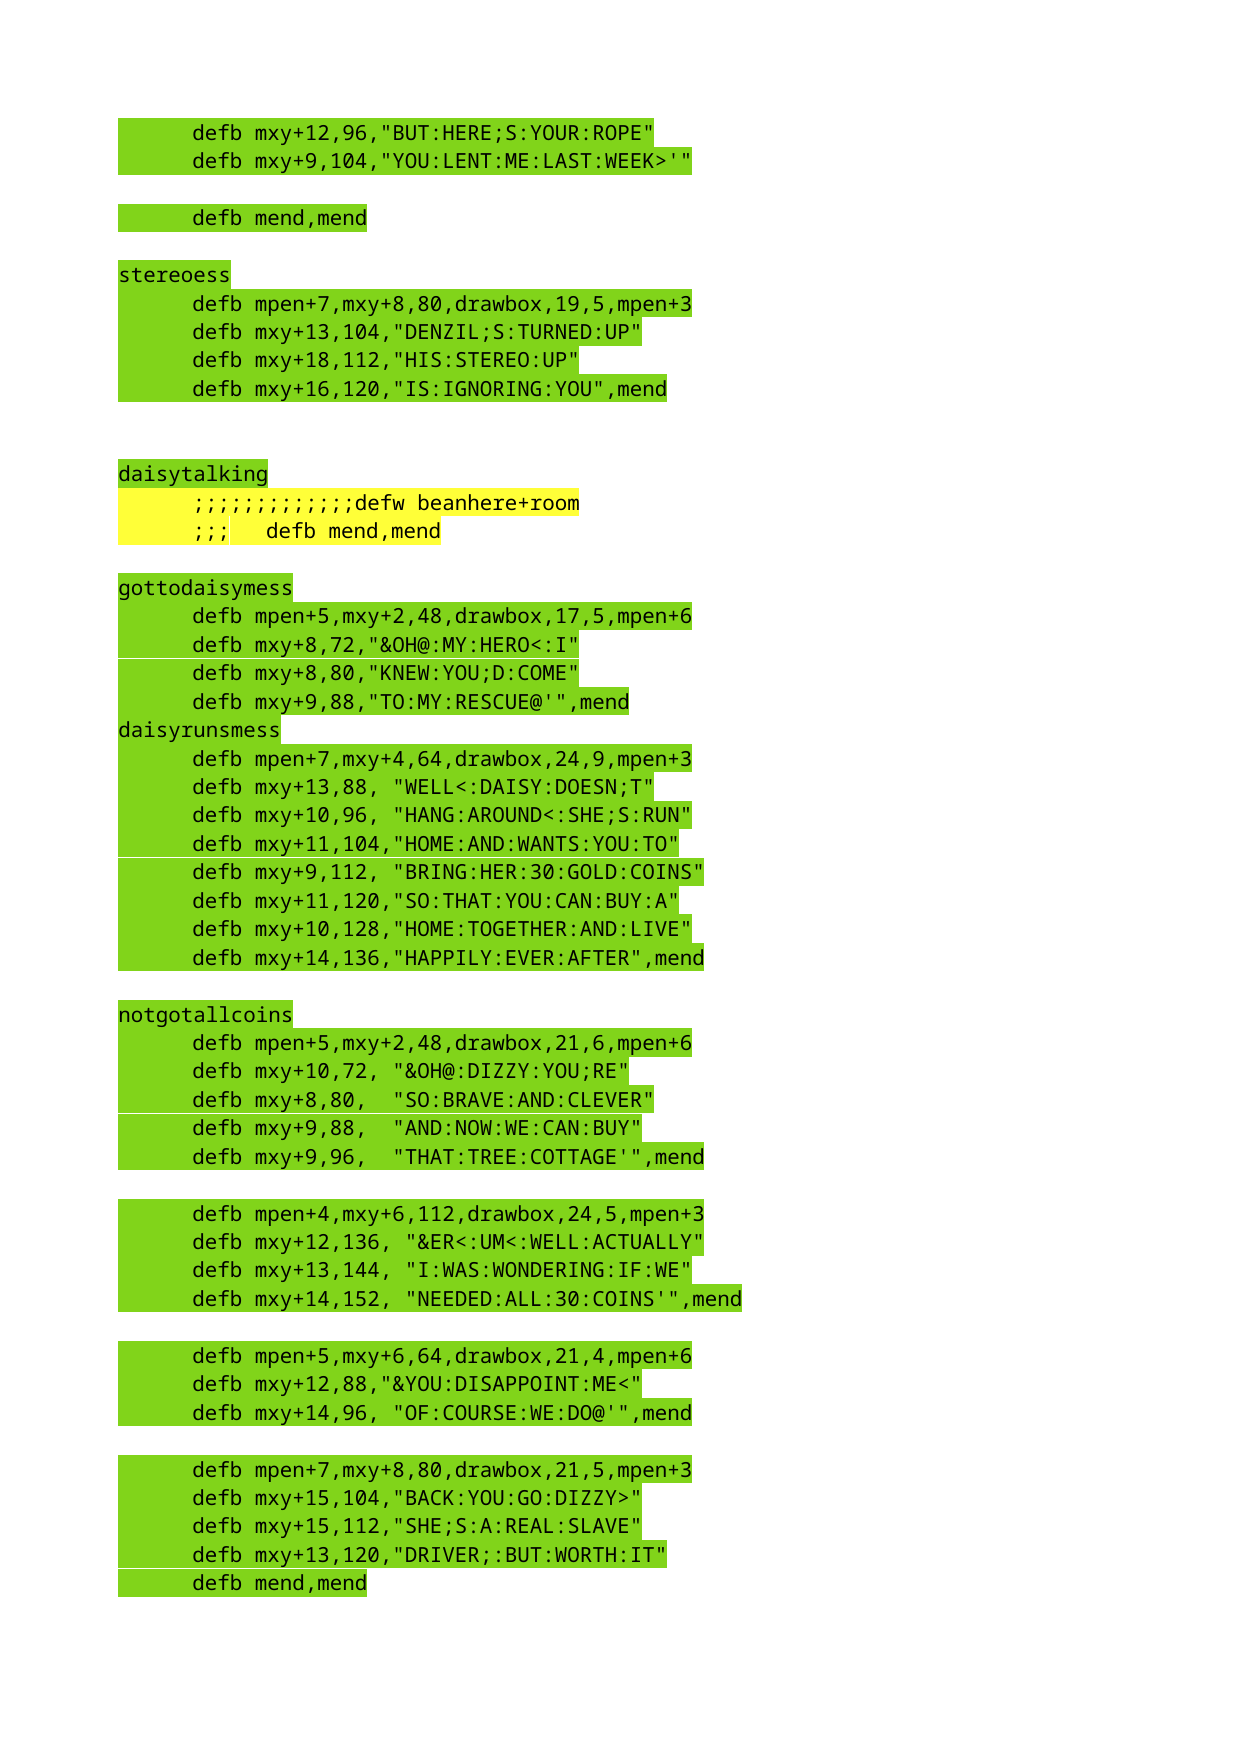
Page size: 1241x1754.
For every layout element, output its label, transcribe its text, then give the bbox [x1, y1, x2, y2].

text defb mxy+9,112, "BRING:HER:30:GOLD:COINS" [118, 857, 1122, 886]
text defb mxy+12,96,"BUT:HERE;S:YOUR:ROPE" [118, 118, 1122, 147]
text defb mxy+13,104,"DENZIL;S:TURNED:UP" [118, 317, 1122, 346]
text defb mxy+9,88, "AND:NOW:WE:CAN:BUY" [118, 1113, 1122, 1142]
text defb mxy+9,104,"YOU:LENT:ME:LAST:WEEK>'" [118, 147, 1122, 175]
text defb mxy+11,104,"HOME:AND:WANTS:YOU:TO" [118, 829, 1122, 857]
text defb mxy+10,72, "&OH@:DIZZY:YOU;RE" [118, 1057, 1122, 1085]
text defb mxy+12,88,"&YOU:DISAPPOINT:ME<" [118, 1369, 1122, 1398]
text defb mxy+9,88,"TO:MY:RESCUE@'",mend [118, 687, 1122, 715]
text defb mxy+11,120,"SO:THAT:YOU:CAN:BUY:A" [118, 886, 1122, 914]
text ;;; defb mend,mend [118, 516, 1122, 545]
text defb mxy+10,96, "HANG:AROUND<:SHE;S:RUN" [118, 801, 1122, 829]
text defb mxy+18,112,"HIS:STEREO:UP" [118, 346, 1122, 374]
text defb mxy+9,96, "THAT:TREE:COTTAGE'",mend [118, 1142, 1122, 1170]
text defb mpen+4,mxy+6,112,drawbox,24,5,mpen+3 [118, 1199, 1122, 1227]
text defb mxy+8,80,"KNEW:YOU;D:COME" [118, 658, 1122, 687]
text defb mxy+13,88, "WELL<:DAISY:DOESN;T" [118, 772, 1122, 801]
text defb mxy+14,96, "OF:COURSE:WE:DO@'",mend [118, 1398, 1122, 1426]
text notgotallcoins [118, 1000, 1122, 1028]
text defb mpen+7,mxy+8,80,drawbox,19,5,mpen+3 [118, 289, 1122, 317]
text defb mpen+5,mxy+2,48,drawbox,21,6,mpen+6 [118, 1028, 1122, 1057]
text defb mxy+10,128,"HOME:TOGETHER:AND:LIVE" [118, 914, 1122, 943]
text defb mxy+8,80, "SO:BRAVE:AND:CLEVER" [118, 1085, 1122, 1113]
text defb mpen+7,mxy+4,64,drawbox,24,9,mpen+3 [118, 744, 1122, 772]
text defb mpen+5,mxy+6,64,drawbox,21,4,mpen+6 [118, 1341, 1122, 1369]
text defb mend,mend [118, 1568, 1122, 1597]
text defb mend,mend [118, 203, 1122, 232]
text stereoess [118, 260, 1122, 289]
text defb mxy+15,112,"SHE;S:A:REAL:SLAVE" [118, 1512, 1122, 1540]
text daisytalking [118, 459, 1122, 488]
text defb mxy+8,72,"&OH@:MY:HERO<:I" [118, 630, 1122, 658]
text defb mxy+13,144, "I:WAS:WONDERING:IF:WE" [118, 1256, 1122, 1284]
text defb mxy+16,120,"IS:IGNORING:YOU",mend [118, 374, 1122, 402]
text ;;;;;;;;;;;;;defw beanhere+room [118, 488, 1122, 516]
text defb mpen+5,mxy+2,48,drawbox,17,5,mpen+6 [118, 602, 1122, 630]
text daisyrunsmess [118, 715, 1122, 744]
text defb mxy+12,136, "&ER<:UM<:WELL:ACTUALLY" [118, 1227, 1122, 1256]
text gottodaisymess [118, 573, 1122, 602]
text defb mxy+14,152, "NEEDED:ALL:30:COINS'",mend [118, 1284, 1122, 1312]
text defb mxy+13,120,"DRIVER;:BUT:WORTH:IT" [118, 1540, 1122, 1568]
text defb mxy+14,136,"HAPPILY:EVER:AFTER",mend [118, 943, 1122, 971]
text defb mxy+15,104,"BACK:YOU:GO:DIZZY>" [118, 1483, 1122, 1512]
text defb mpen+7,mxy+8,80,drawbox,21,5,mpen+3 [118, 1455, 1122, 1483]
